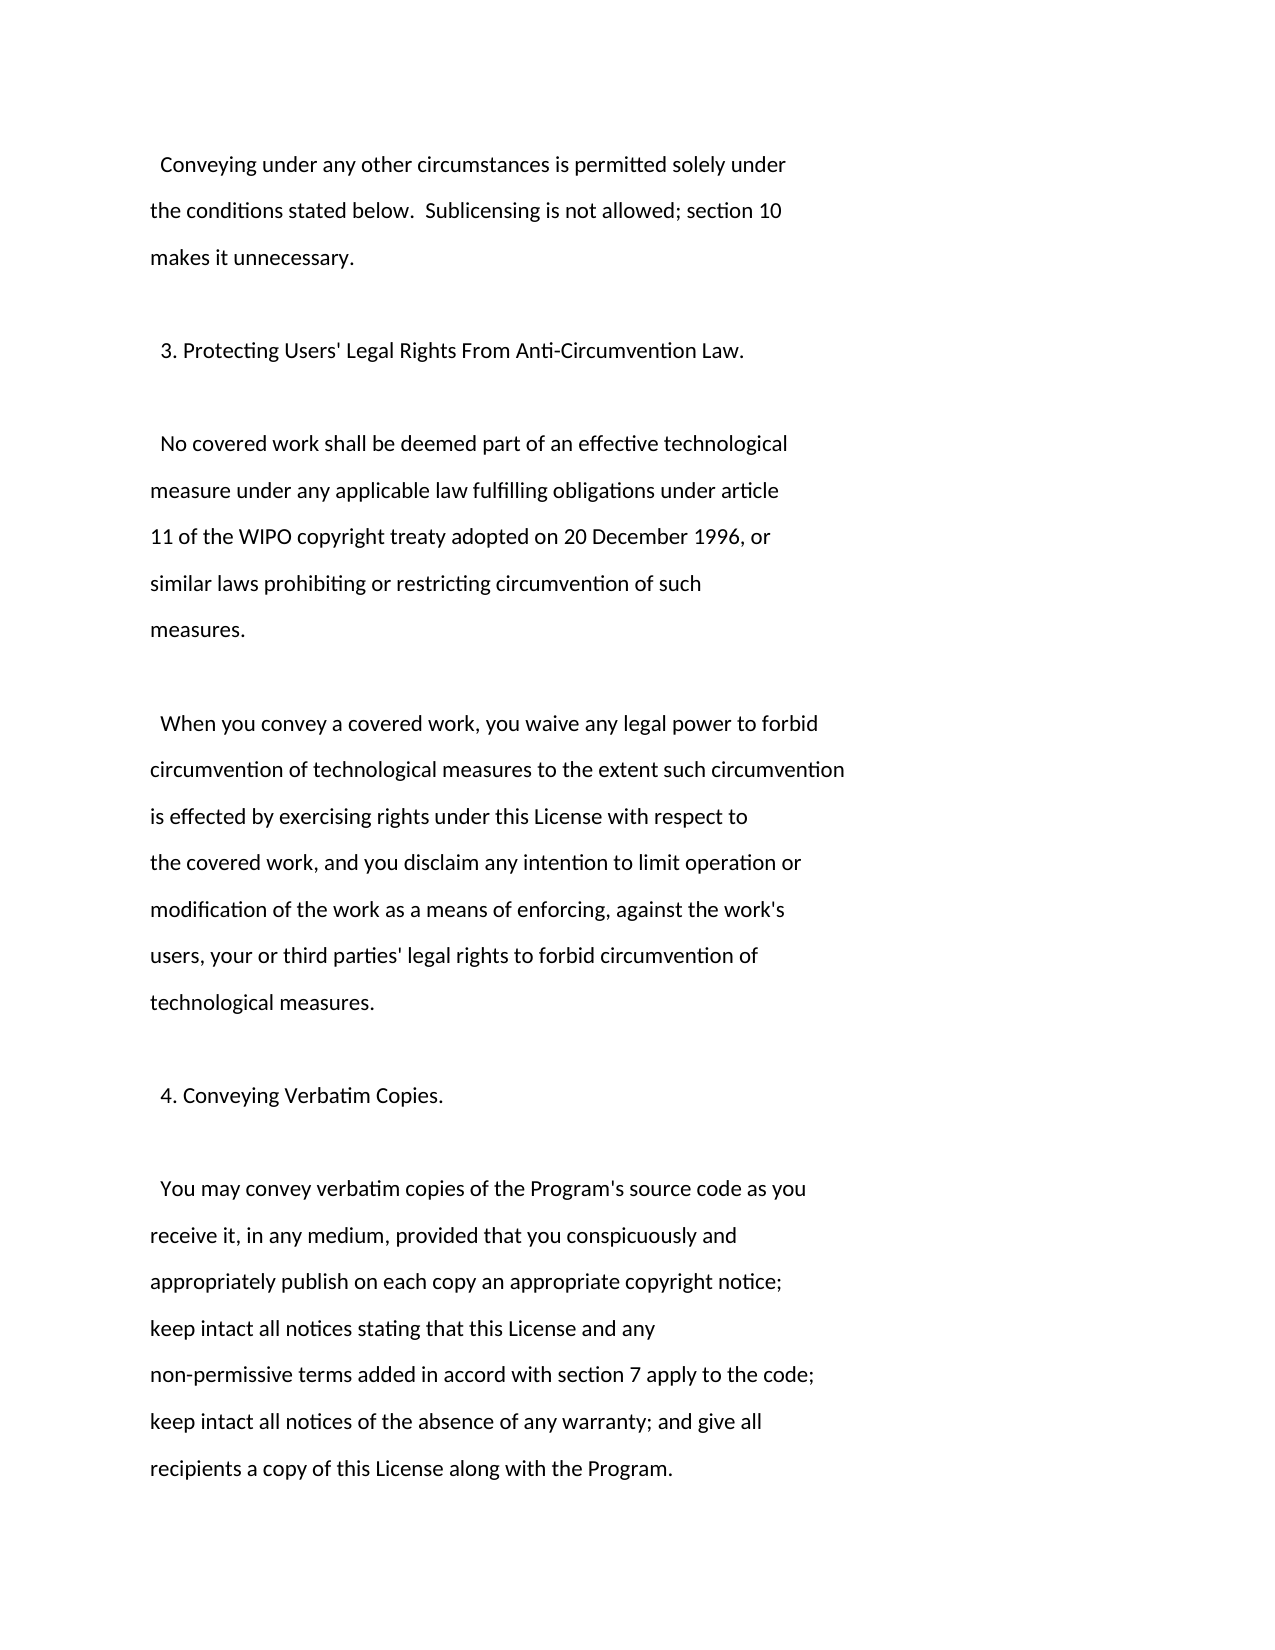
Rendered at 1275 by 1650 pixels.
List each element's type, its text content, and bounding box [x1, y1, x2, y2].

text makes it unnecessary. [150, 243, 1125, 271]
text appropriately publish on each copy an appropriate copyright notice; [150, 1267, 1125, 1296]
text keep intact all notices stating that this License and any [150, 1314, 1125, 1342]
text technological measures. [150, 988, 1125, 1016]
text circumvention of technological measures to the extent such circumvention [150, 755, 1125, 783]
text receive it, in any medium, provided that you conspicuously and [150, 1221, 1125, 1249]
text When you convey a covered work, you waive any legal power to forbid [150, 709, 1125, 737]
text recipients a copy of this License along with the Program. [150, 1454, 1125, 1482]
text is effected by exercising rights under this License with respect to [150, 802, 1125, 830]
text No covered work shall be deemed part of an effective technological [150, 429, 1125, 457]
text 3. Protecting Users' Legal Rights From Anti-Circumvention Law. [150, 336, 1125, 364]
text 4. Conveying Verbatim Copies. [150, 1081, 1125, 1109]
text the covered work, and you disclaim any intention to limit operation or [150, 848, 1125, 876]
text non-permissive terms added in accord with section 7 apply to the code; [150, 1361, 1125, 1389]
text 11 of the WIPO copyright treaty adopted on 20 December 1996, or [150, 522, 1125, 551]
text similar laws prohibiting or restricting circumvention of such [150, 569, 1125, 597]
text Conveying under any other circumstances is permitted solely under [150, 150, 1125, 178]
text keep intact all notices of the absence of any warranty; and give all [150, 1407, 1125, 1435]
text users, your or third parties' legal rights to forbid circumvention of [150, 942, 1125, 969]
text modification of the work as a means of enforcing, against the work's [150, 895, 1125, 923]
text You may convey verbatim copies of the Program's source code as you [150, 1174, 1125, 1202]
text the conditions stated below. Sublicensing is not allowed; section 10 [150, 197, 1125, 224]
text measures. [150, 616, 1125, 644]
text measure under any applicable law fulfilling obligations under article [150, 476, 1125, 504]
